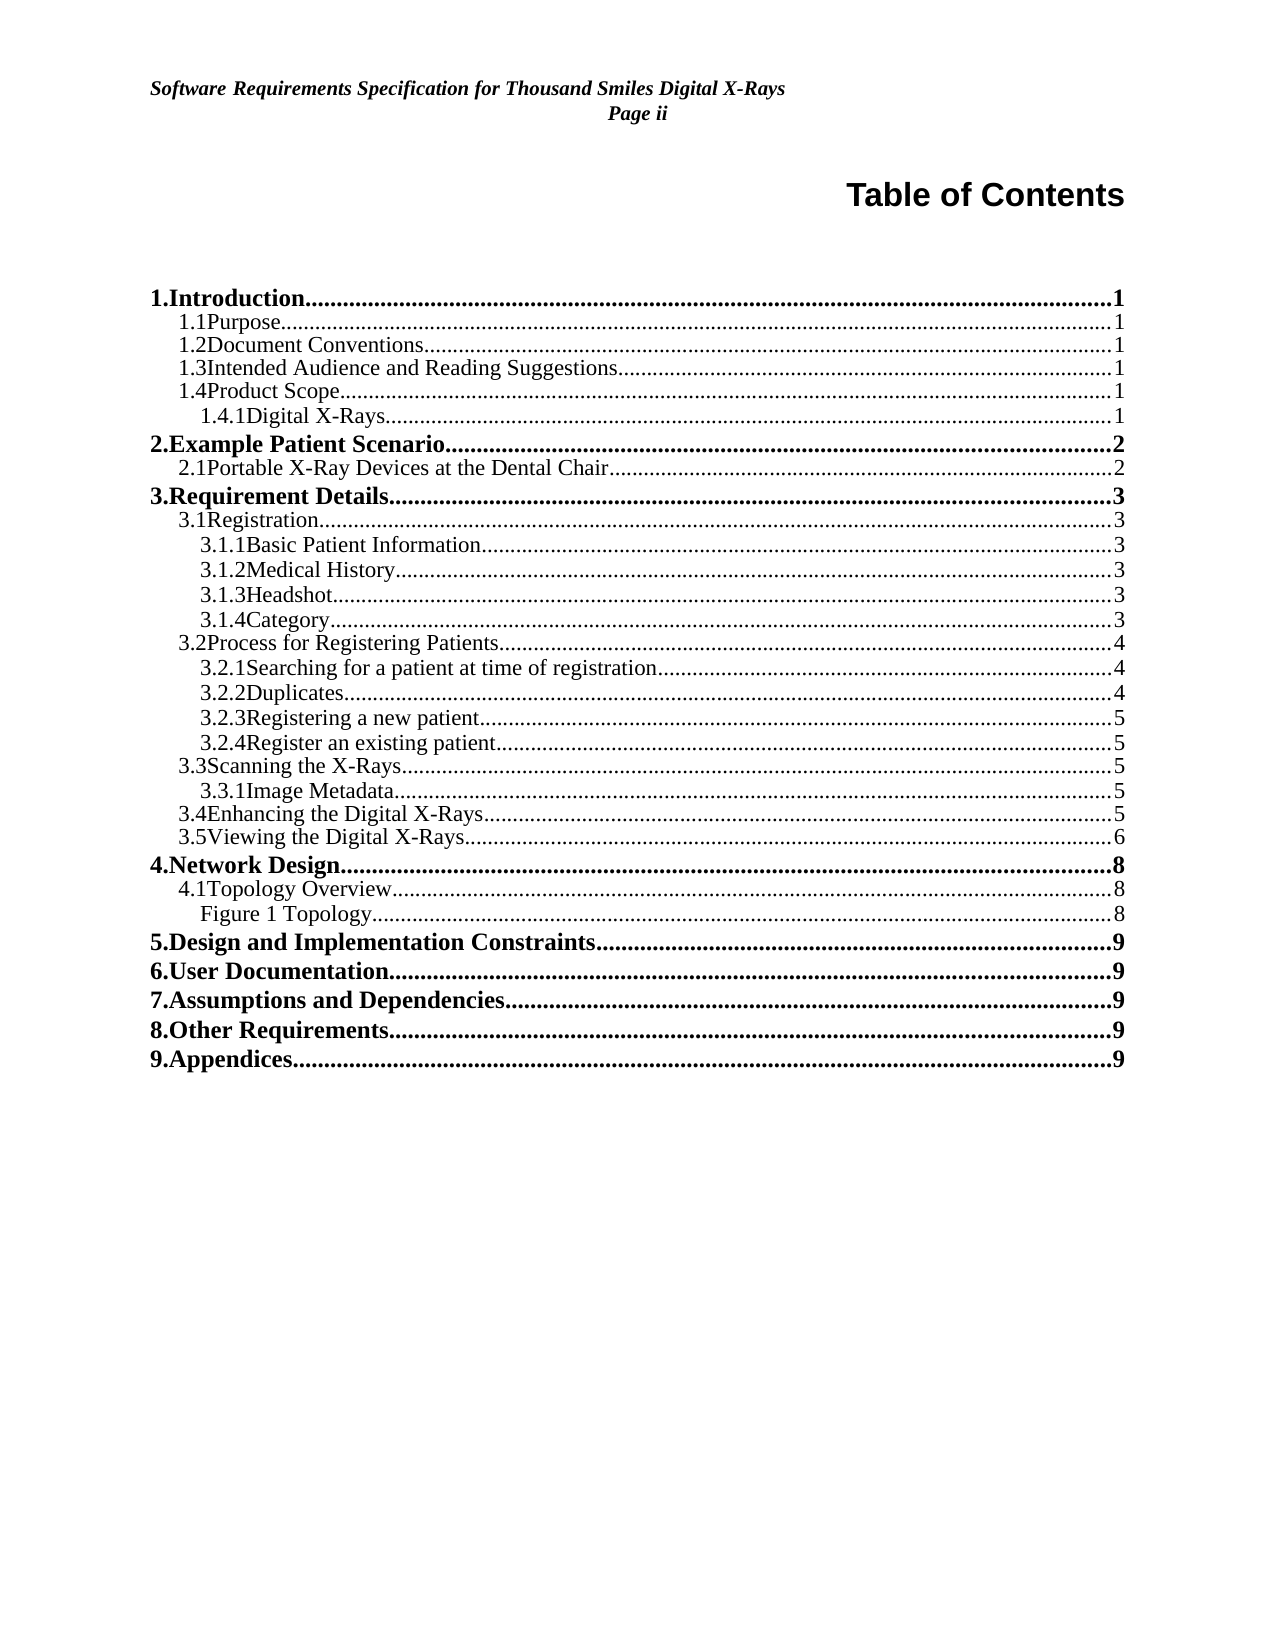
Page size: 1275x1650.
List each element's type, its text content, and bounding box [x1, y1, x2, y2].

text 9.Appendices 9 [150, 1049, 1125, 1072]
text 7.Assumptions and Dependencies 9 [150, 991, 1125, 1013]
text 1.3Intended Audience and Reading Suggestions 1 [178, 357, 1125, 380]
text 1.1Purpose 1 [178, 311, 1125, 334]
subtitle Table of Contents [150, 175, 1125, 213]
text 3.3.1Image Metadata 5 [200, 778, 1125, 803]
text 4.Network Design 8 [150, 855, 1125, 878]
text 2.1Portable X-Ray Devices at the Dental Chair 2 [178, 457, 1125, 480]
text 2.Example Patient Scenario 2 [150, 434, 1125, 457]
text 3.1.3Headshot 3 [200, 582, 1125, 607]
text 3.Requirement Details 3 [150, 486, 1125, 509]
text 3.2.1Searching for a patient at time of registration 4 [200, 655, 1125, 680]
text 4.1Topology Overview 8 [178, 878, 1125, 901]
text 3.1.4Category 3 [200, 607, 1125, 632]
text 3.4Enhancing the Digital X-Rays 5 [178, 803, 1125, 826]
text 1.Introduction 1 [150, 288, 1125, 311]
text 3.2.3Registering a new patient 5 [200, 705, 1125, 730]
text 6.User Documentation 9 [150, 961, 1125, 984]
text 5.Design and Implementation Constraints 9 [150, 932, 1125, 955]
text 3.2.2Duplicates 4 [200, 680, 1125, 705]
text 3.5Viewing the Digital X-Rays 6 [178, 826, 1125, 849]
text 3.3Scanning the X-Rays 5 [178, 755, 1125, 778]
text 3.2Process for Registering Patients 4 [178, 632, 1125, 655]
text 3.1.1Basic Patient Information 3 [200, 532, 1125, 557]
text 1.4.1Digital X-Rays 1 [200, 403, 1125, 428]
text 3.1.2Medical History 3 [200, 557, 1125, 582]
text Figure 1 Topology 8 [200, 901, 1125, 926]
text 1.2Document Conventions 1 [178, 334, 1125, 357]
text 1.4Product Scope 1 [178, 380, 1125, 403]
text 3.1Registration 3 [178, 509, 1125, 532]
text 8.Other Requirements 9 [150, 1020, 1125, 1043]
text 3.2.4Register an existing patient 5 [200, 730, 1125, 755]
